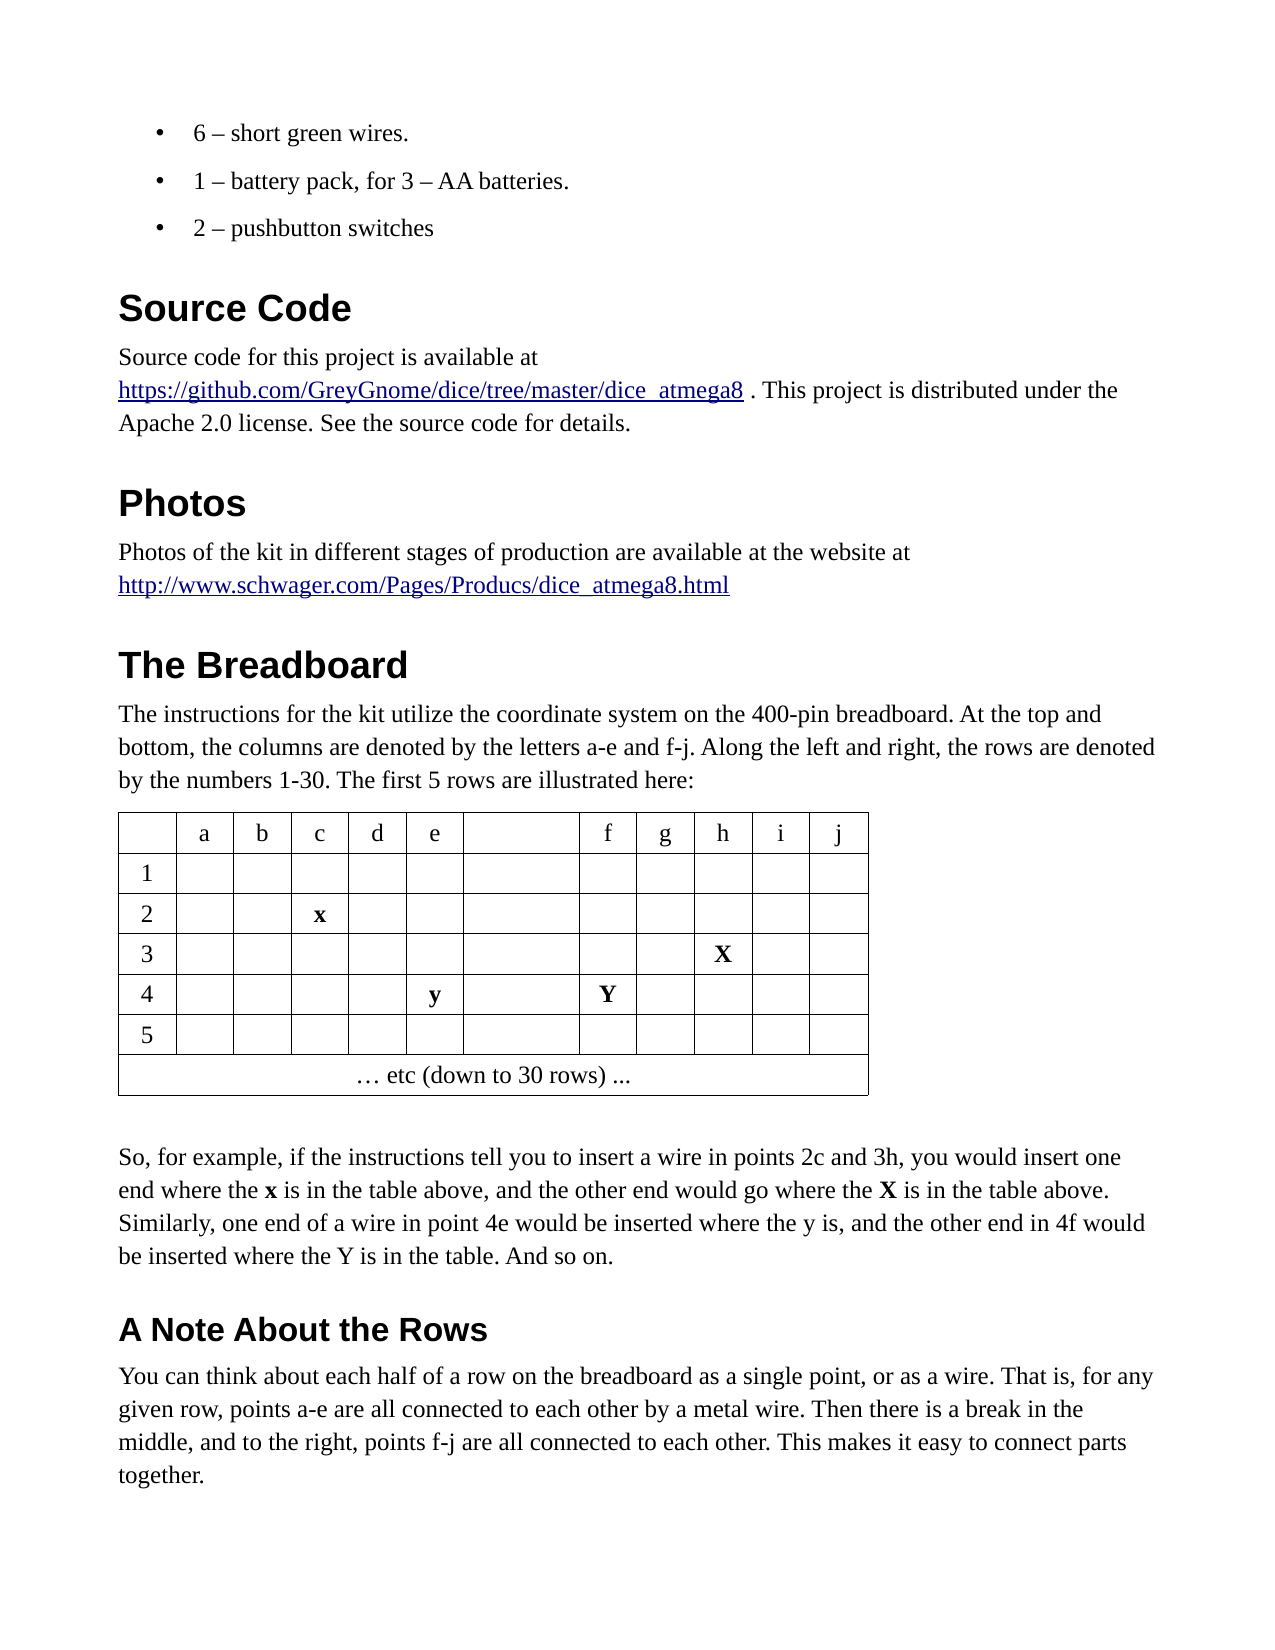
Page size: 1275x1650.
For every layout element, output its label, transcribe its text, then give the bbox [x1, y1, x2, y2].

table_cell x [292, 894, 348, 933]
subtitle The Breadboard [118, 642, 1157, 686]
table_cell [580, 894, 636, 933]
text You can think about each half of a row on the breadboard as a single point, or as a wire. That is, for any given row, points a-e are all connected to each other by a metal wire. Then there is a break in the middle, and to the right, points f-j are all connected to each other. This makes it easy to connect parts together. [118, 1361, 1157, 1489]
text The instructions for the kit utilize the coordinate system on the 400-pin breadboard. At the top and bottom, the columns are denoted by the letters a-e and f-j. Along the left and right, the rows are denoted by the numbers 1-30. The first 5 rows are illustrated here: [118, 699, 1157, 793]
table_cell 5 [119, 1015, 176, 1054]
table_cell [407, 854, 463, 893]
table_cell [407, 934, 463, 973]
table_cell Y [580, 975, 636, 1014]
table_cell [810, 975, 868, 1014]
table_cell [810, 934, 868, 973]
list 1 – battery pack, for 3 – AA batteries. [156, 166, 1157, 194]
table_cell … etc (down to 30 rows) ... [119, 1055, 868, 1094]
table_cell [177, 854, 233, 893]
table_cell [637, 934, 694, 973]
table_cell [292, 934, 348, 973]
table_cell [695, 894, 752, 933]
table_cell [349, 1015, 406, 1054]
table_cell [637, 1015, 694, 1054]
table_cell [407, 894, 463, 933]
table_header i [753, 813, 809, 853]
table_cell 3 [119, 934, 176, 973]
table_cell [753, 894, 809, 933]
table_cell [177, 934, 233, 973]
text So, for example, if the instructions tell you to insert a wire in points 2c and 3h, you would insert one end where the x is in the table above, and the other end would go where the X is in the table above. Similarly, one end of a wire in point 4e would be inserted where the y is, and the other end in 4f would be inserted where the Y is in the table. And so on. [118, 1142, 1157, 1270]
table_cell [695, 854, 752, 893]
table_cell [292, 1015, 348, 1054]
table_header h [695, 813, 752, 853]
table_cell [292, 975, 348, 1014]
table_cell [580, 854, 636, 893]
subtitle Photos [118, 481, 1157, 524]
table_cell y [407, 975, 463, 1014]
table_cell [177, 975, 233, 1014]
table_cell [177, 1015, 233, 1054]
table_header c [292, 813, 348, 853]
text Source code for this project is available at https://github.com/GreyGnome/dice/tree/master/dice_atmega8 . This project is distributed under the Apache 2.0 license. See the source code for details. [118, 342, 1157, 437]
subtitle Photos of the kit in different stages of production are available at the website at http://www.schwager.com/Pages/Producs/dice_atmega8.html [118, 537, 1157, 599]
table_cell [637, 894, 694, 933]
list 2 – pushbutton switches [156, 213, 1157, 242]
subtitle Source Code [118, 286, 1157, 329]
table_cell [580, 934, 636, 973]
table_cell [464, 894, 579, 933]
table_cell [810, 1015, 868, 1054]
table_header d [349, 813, 406, 853]
table_cell [637, 975, 694, 1014]
table_header e [407, 813, 463, 853]
table_cell [177, 894, 233, 933]
table_cell 1 [119, 854, 176, 893]
table_cell 2 [119, 894, 176, 933]
table_cell [753, 975, 809, 1014]
table_header [464, 813, 579, 853]
subtitle A Note About the Rows [118, 1310, 1157, 1348]
table_cell [464, 934, 579, 973]
table_cell [464, 854, 579, 893]
table_cell [234, 1015, 291, 1054]
table_cell [234, 854, 291, 893]
table_cell [810, 854, 868, 893]
table_header f [580, 813, 636, 853]
table_cell [580, 1015, 636, 1054]
table_header b [234, 813, 291, 853]
table_header a [177, 813, 233, 853]
table_cell [349, 934, 406, 973]
table_cell [695, 1015, 752, 1054]
table_cell [349, 975, 406, 1014]
table_cell [695, 975, 752, 1014]
table_cell [464, 975, 579, 1014]
table_cell [349, 894, 406, 933]
table_cell [234, 934, 291, 973]
table_cell [234, 975, 291, 1014]
table_header [119, 813, 176, 853]
table_cell 4 [119, 975, 176, 1014]
list 6 – short green wires. [156, 118, 1157, 147]
table_cell [753, 854, 809, 893]
table_cell [464, 1015, 579, 1054]
table_cell [349, 854, 406, 893]
table_cell [810, 894, 868, 933]
table_cell [753, 1015, 809, 1054]
table_cell [407, 1015, 463, 1054]
table_cell [637, 854, 694, 893]
table_cell X [695, 934, 752, 973]
table_header j [810, 813, 868, 853]
table_cell [753, 934, 809, 973]
table_header g [637, 813, 694, 853]
table_cell [292, 854, 348, 893]
table_cell [234, 894, 291, 933]
